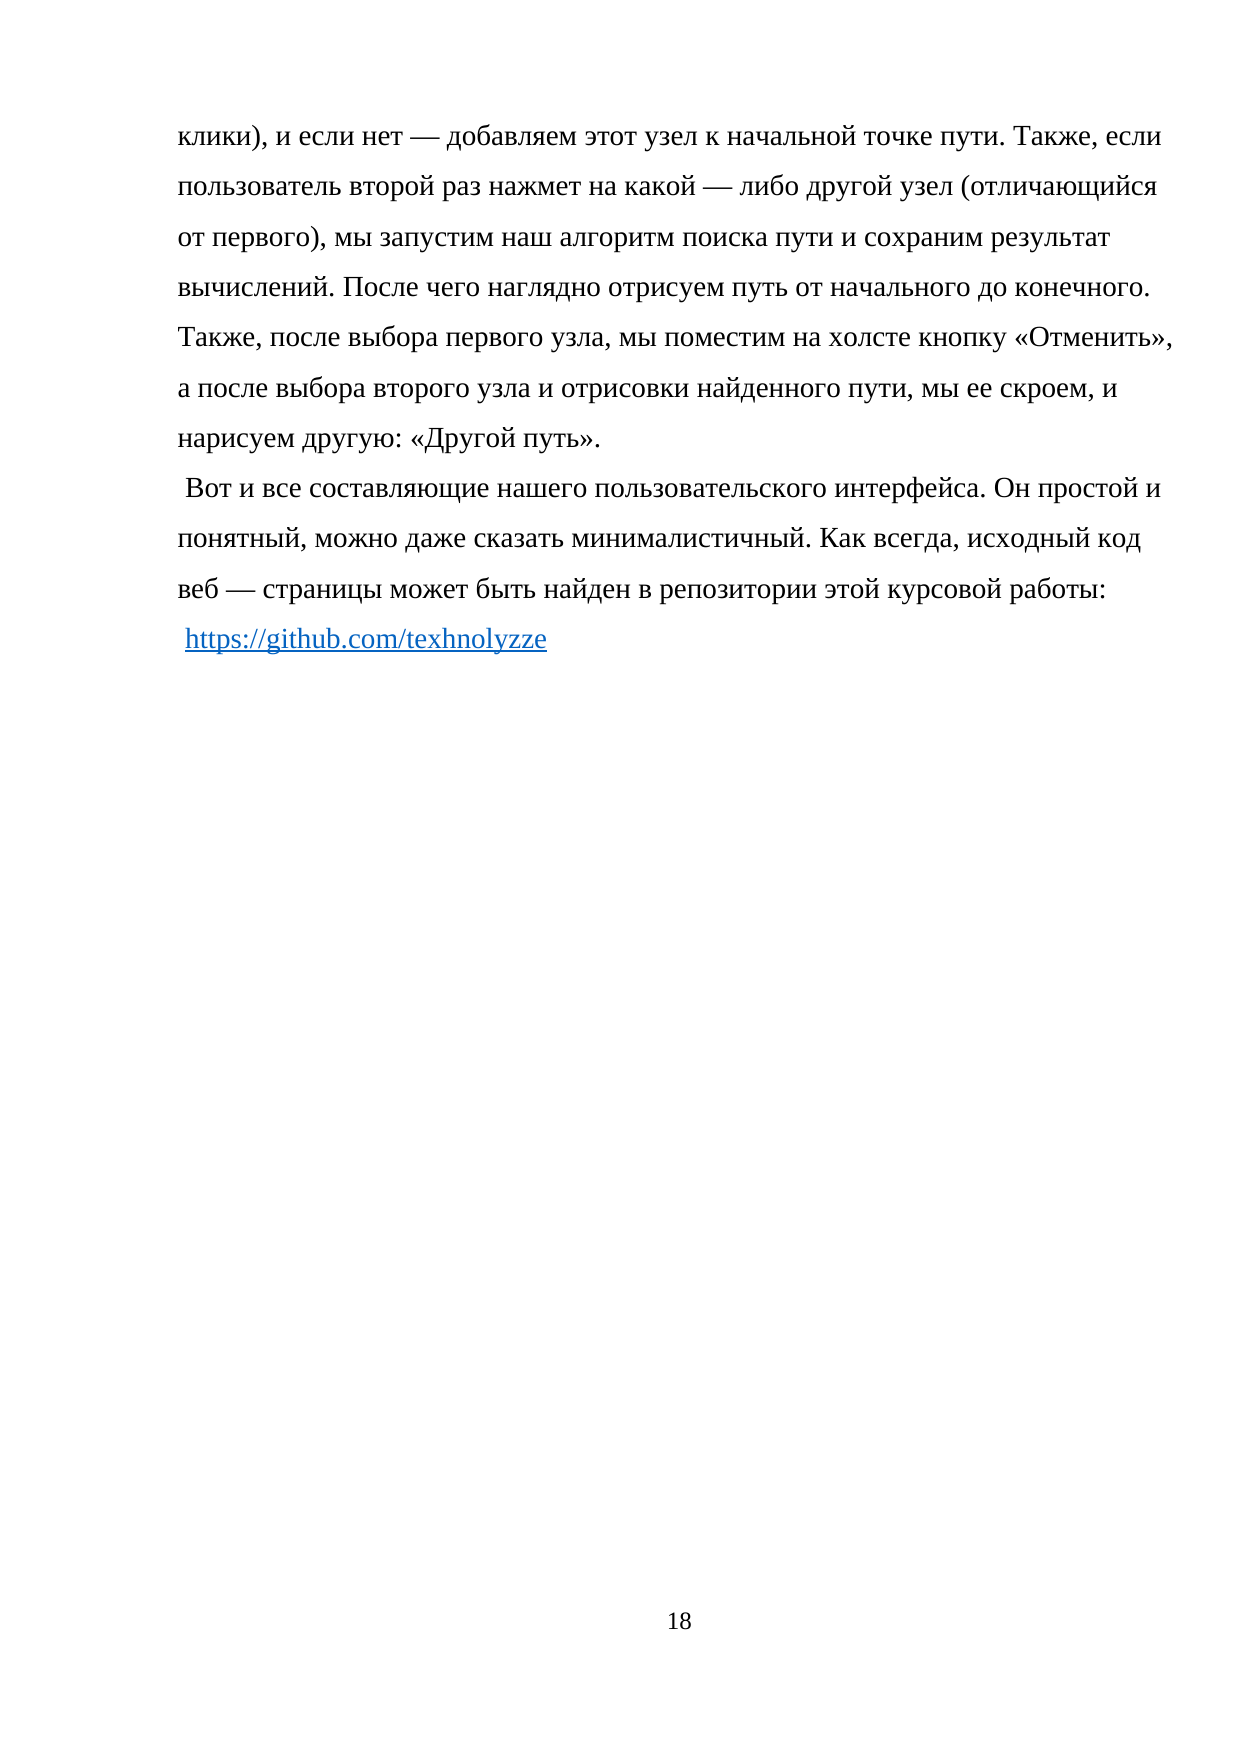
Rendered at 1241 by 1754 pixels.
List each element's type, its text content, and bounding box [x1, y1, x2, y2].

text Вот и все составляющие нашего пользовательского интерфейса. Он простой и понятный, можно даже сказать минималистичный. Как всегда, исходный код веб — страницы может быть найден в репозитории этой курсовой работы: [177, 470, 1181, 604]
text клики), и если нет — добавляем этот узел к начальной точке пути. Также, если пользователь второй раз нажмет на какой — либо другой узел (отличающийся от первого), мы запустим наш алгоритм поиска пути и сохраним результат вычислений. После чего наглядно отрисуем путь от начального до конечного. Также, после выбора первого узла, мы поместим на холсте кнопку «Отменить», а после выбора второго узла и отрисовки найденного пути, мы ее скроем, и нарисуем другую: «Другой путь». [177, 118, 1181, 453]
text https://github.com/texhnolyzze [177, 621, 1181, 655]
